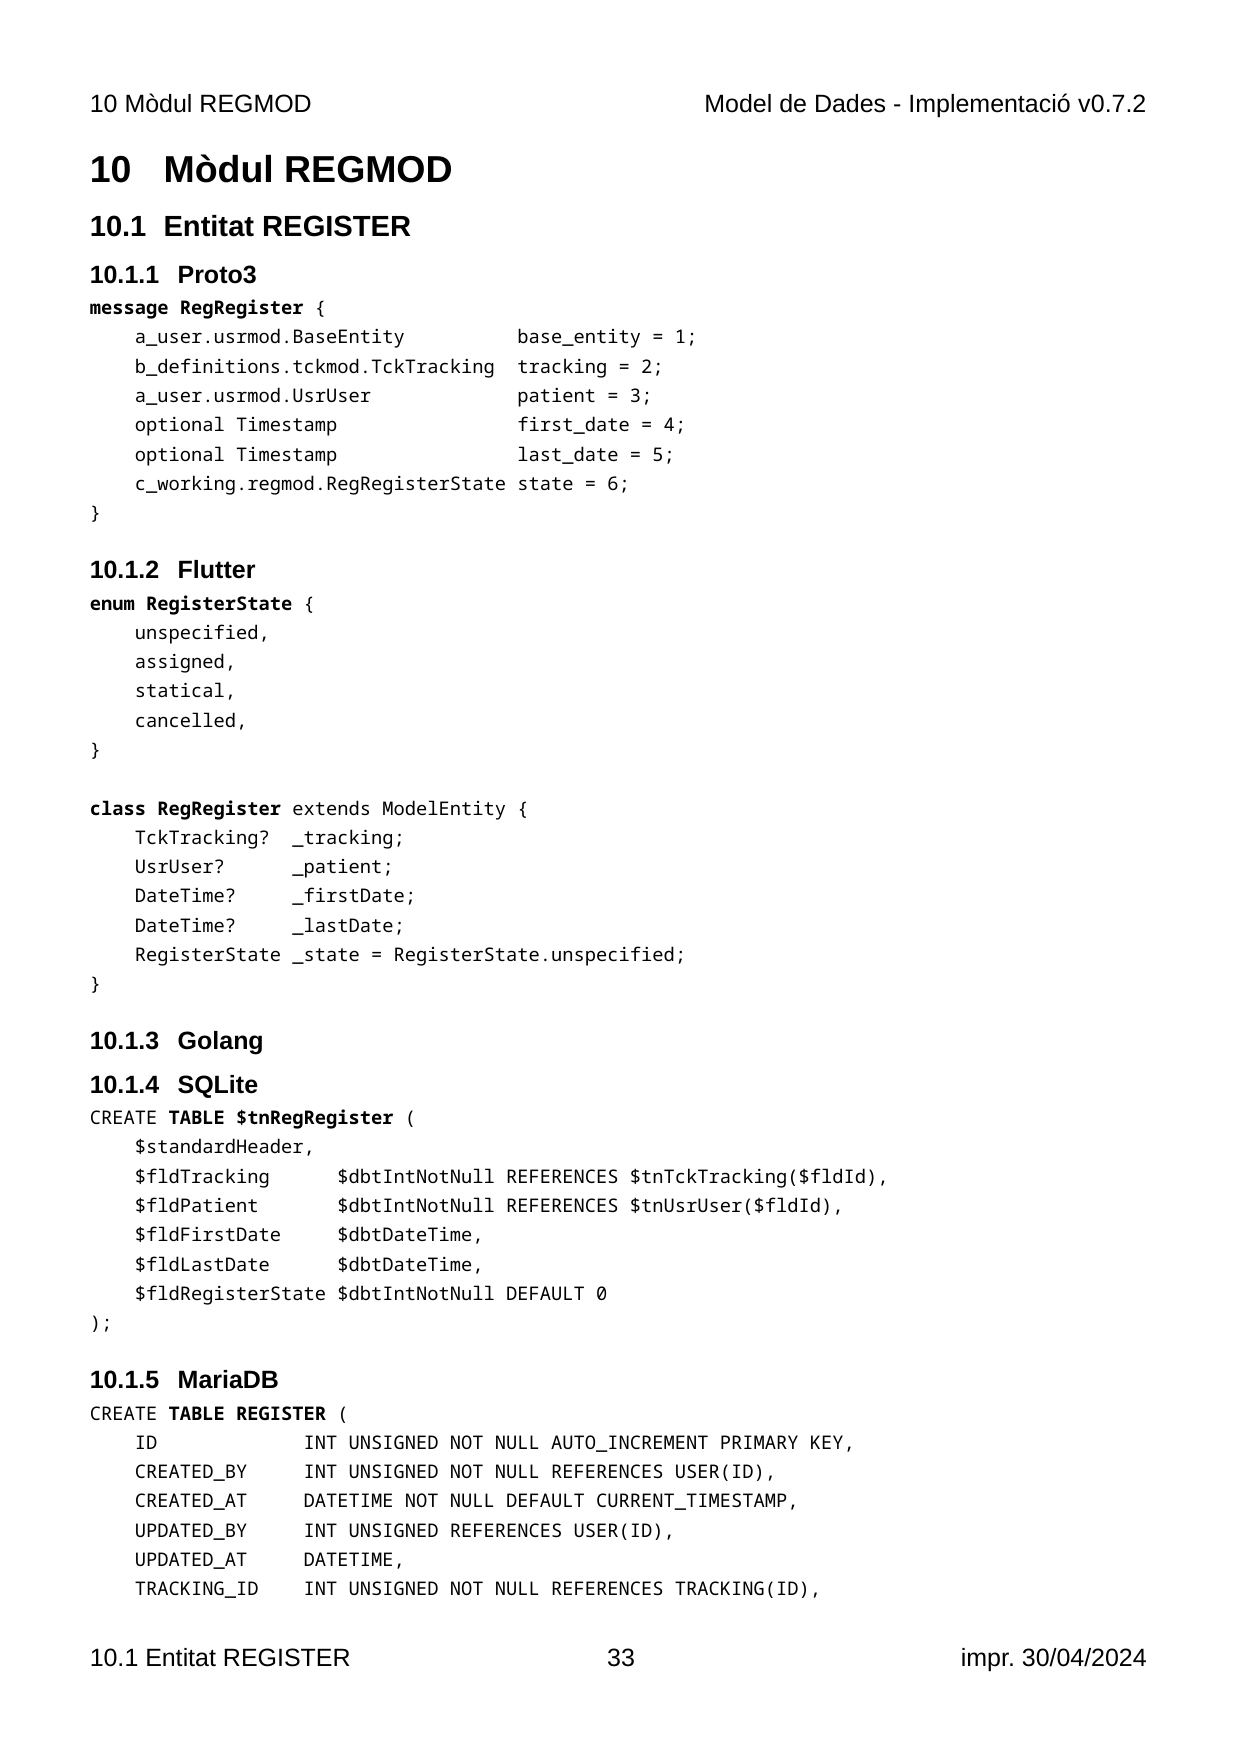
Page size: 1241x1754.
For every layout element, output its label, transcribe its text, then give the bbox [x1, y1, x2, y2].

text TRACKING_ID INT UNSIGNED NOT NULL REFERENCES TRACKING(ID), [89, 1576, 1146, 1601]
text statical, [89, 678, 1146, 703]
text RegisterState _state = RegisterState.unspecified; [89, 941, 1146, 967]
text c_working.regmod.RegRegisterState state = 6; [89, 470, 1146, 496]
text optional Timestamp last_date = 5; [89, 441, 1146, 466]
text $fldRegisterState $dbtIntNotNull DEFAULT 0 [89, 1280, 1146, 1306]
text optional Timestamp first_date = 4; [89, 412, 1146, 437]
text UPDATED_AT DATETIME, [89, 1546, 1146, 1572]
subtitle SQLite [89, 1070, 1146, 1098]
text message RegRegister { [89, 294, 1146, 320]
text $fldPatient $dbtIntNotNull REFERENCES $tnUsrUser($fldId), [89, 1192, 1146, 1218]
text TckTracking? _tracking; [89, 824, 1146, 849]
text cancelled, [89, 707, 1146, 732]
subtitle Flutter [89, 555, 1146, 584]
subtitle Mòdul REGMOD [89, 148, 1146, 191]
text ID INT UNSIGNED NOT NULL AUTO_INCREMENT PRIMARY KEY, [89, 1429, 1146, 1455]
text } [89, 736, 1146, 762]
subtitle Entitat REGISTER [89, 208, 1146, 242]
text class RegRegister extends ModelEntity { [89, 795, 1146, 820]
subtitle Golang [89, 1026, 1146, 1055]
text b_definitions.tckmod.TckTracking tracking = 2; [89, 353, 1146, 378]
text enum RegisterState { [89, 590, 1146, 615]
subtitle MariaDB [89, 1365, 1146, 1394]
text a_user.usrmod.BaseEntity base_entity = 1; [89, 324, 1146, 349]
text UPDATED_BY INT UNSIGNED REFERENCES USER(ID), [89, 1517, 1146, 1542]
text $standardHeader, [89, 1134, 1146, 1159]
text $fldTracking $dbtIntNotNull REFERENCES $tnTckTracking($fldId), [89, 1163, 1146, 1188]
text } [89, 970, 1146, 996]
text DateTime? _lastDate; [89, 912, 1146, 937]
text UsrUser? _patient; [89, 853, 1146, 879]
text assigned, [89, 648, 1146, 674]
text } [89, 499, 1146, 525]
text CREATED_AT DATETIME NOT NULL DEFAULT CURRENT_TIMESTAMP, [89, 1488, 1146, 1513]
text CREATED_BY INT UNSIGNED NOT NULL REFERENCES USER(ID), [89, 1458, 1146, 1484]
text CREATE TABLE REGISTER ( [89, 1400, 1146, 1425]
subtitle Proto3 [89, 260, 1146, 288]
text $fldLastDate $dbtDateTime, [89, 1251, 1146, 1276]
text DateTime? _firstDate; [89, 883, 1146, 908]
text a_user.usrmod.UsrUser patient = 3; [89, 382, 1146, 408]
text ); [89, 1309, 1146, 1335]
text $fldFirstDate $dbtDateTime, [89, 1222, 1146, 1247]
text CREATE TABLE $tnRegRegister ( [89, 1104, 1146, 1130]
text unspecified, [89, 619, 1146, 645]
